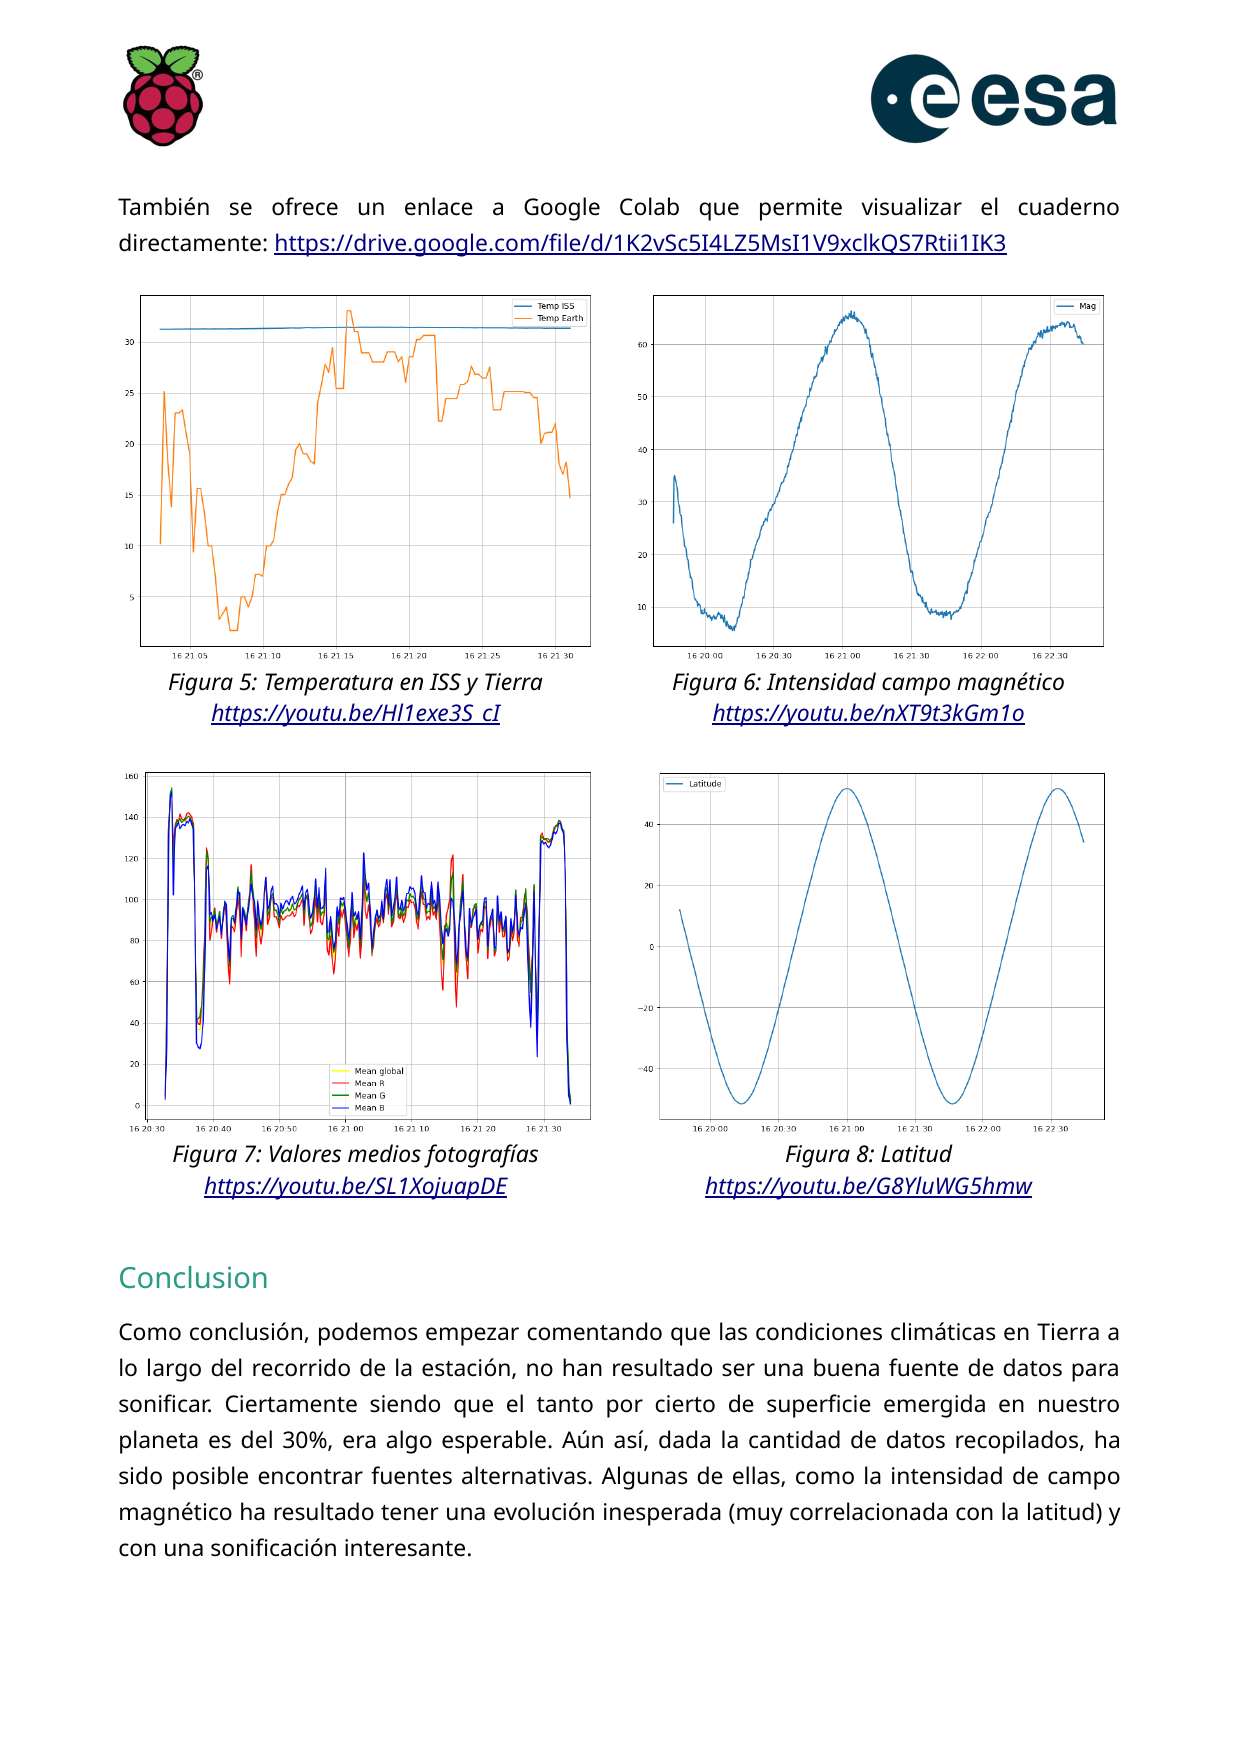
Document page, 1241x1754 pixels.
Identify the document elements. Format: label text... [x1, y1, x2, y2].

text Figura 6: Intensidad campo magnético https://youtu.be/nXT9t3kGm1o [631, 666, 1108, 728]
text Figura 8: Latitud https://youtu.be/G8YluWG5hmw [631, 1139, 1108, 1201]
picture [118, 766, 596, 1139]
subtitle Conclusion [118, 1258, 1122, 1297]
picture [631, 767, 1109, 1139]
text Figura 5: Temperatura en ISS y Tierra https://youtu.be/Hl1exe3S_cI [118, 666, 595, 728]
picture [118, 289, 596, 666]
text Figura 7: Valores medios fotografías https://youtu.be/SL1XojuapDE [118, 1139, 595, 1201]
picture [631, 289, 1109, 666]
picture [120, 42, 206, 149]
text Como conclusión, podemos empezar comentando que las condiciones climáticas en Tierra a lo largo del recorrido de la estación, no han resultado ser una buena fuente de datos para sonificar. Ciertamente siendo que el tanto por cierto de superficie emergida en nuestro planeta es del 30%, era algo esperable. Aún así, dada la cantidad de datos recopilados, ha sido posible encontrar fuentes alternativas. Algunas de ellas, como la intensidad de campo magnético ha resultado tener una evolución inesperada (muy correlacionada con la latitud) y con una sonificación interesante. [118, 1316, 1122, 1563]
text También se ofrece un enlace a Google Colab que permite visualizar el cuaderno directamente: https://drive.google.com/file/d/1K2vSc5I4LZ5MsI1V9xclkQS7Rtii1IK3 [118, 191, 1122, 258]
picture [866, 48, 1121, 148]
